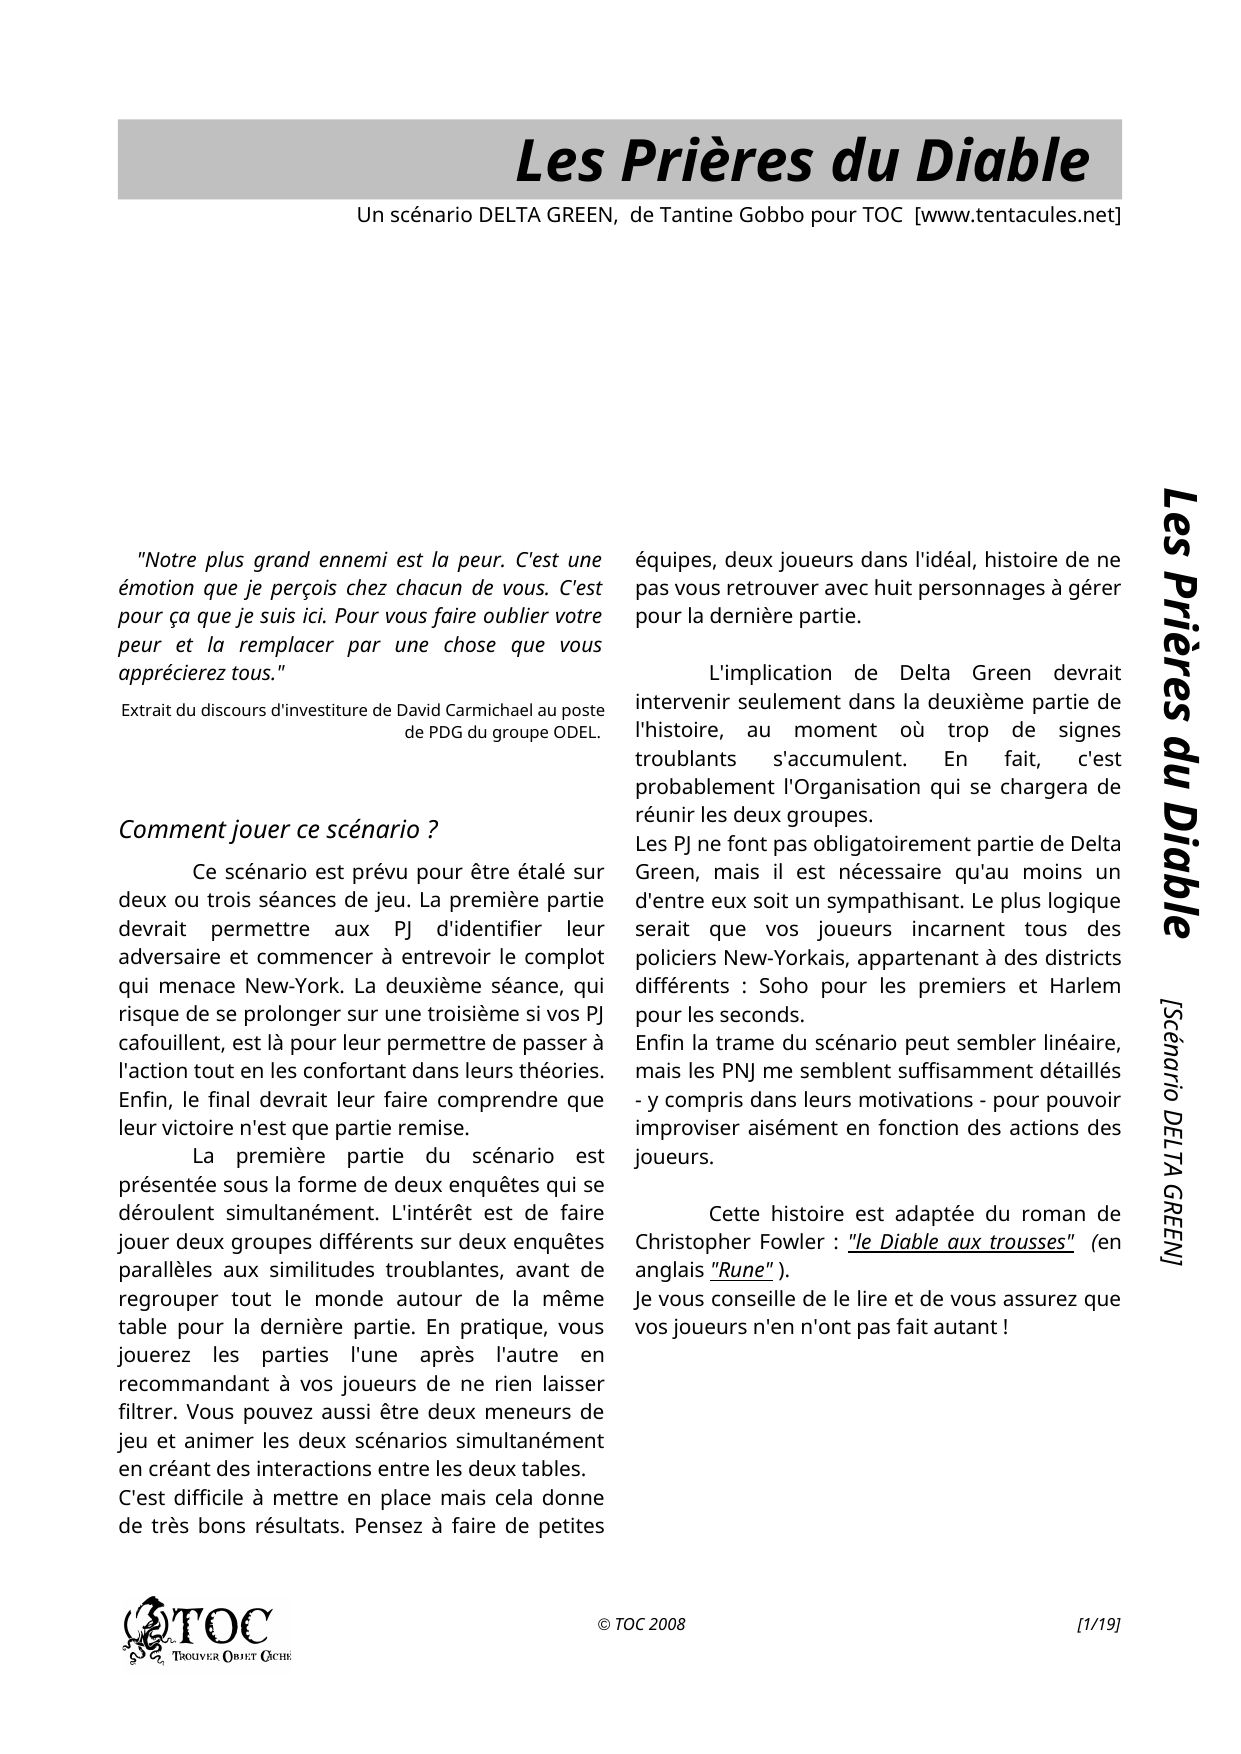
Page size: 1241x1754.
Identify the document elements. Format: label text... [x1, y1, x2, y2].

text L'implication de Delta Green devrait intervenir seulement dans la deuxième partie de l'histoire, au moment où trop de signes troublants s'accumulent. En fait, c'est probablement l'Organisation qui se chargera de réunir les deux groupes. [635, 658, 1122, 829]
text Je vous conseille de le lire et de vous assurez que vos joueurs n'en n'ont pas fait autant ! [635, 1284, 1122, 1341]
text Comment jouer ce scénario ? [118, 812, 605, 846]
text Extrait du discours d'investiture de David Carmichael au poste de PDG du groupe ODEL. [118, 698, 605, 744]
text Ce scénario est prévu pour être étalé sur deux ou trois séances de jeu. La première partie devrait permettre aux PJ d'identifier leur adversaire et commencer à entrevoir le complot qui menace New-York. La deuxième séance, qui risque de se prolonger sur une troisième si vos PJ cafouillent, est là pour leur permettre de passer à l'action tout en les confortant dans leurs théories. Enfin, le final devrait leur faire comprendre que leur victoire n'est que partie remise. [118, 857, 605, 1142]
text C'est difficile à mettre en place mais cela donne de très bons résultats. Pensez à faire de petites [118, 1483, 605, 1540]
text La première partie du scénario est présentée sous la forme de deux enquêtes qui se déroulent simultanément. L'intérêt est de faire jouer deux groupes différents sur deux enquêtes parallèles aux similitudes troublantes, avant de regrouper tout le monde autour de la même table pour la dernière partie. En pratique, vous jouerez les parties l'une après l'autre en recommandant à vos joueurs de ne rien laisser filtrer. Vous pouvez aussi être deux meneurs de jeu et animer les deux scénarios simultanément en créant des interactions entre les deux tables. [118, 1142, 605, 1483]
text Cette histoire est adaptée du roman de Christopher Fowler : "le Diable aux trousses" (en anglais "Rune" ). [635, 1199, 1122, 1284]
picture [122, 1596, 292, 1674]
text Enfin la trame du scénario peut sembler linéaire, mais les PNJ me semblent suffisamment détaillés - y compris dans leurs motivations - pour pouvoir improviser aisément en fonction des actions des joueurs. [635, 1028, 1122, 1170]
text "Notre plus grand ennemi est la peur. C'est une émotion que je perçois chez chacun de vous. C'est pour ça que je suis ici. Pour vous faire oublier votre peur et la remplacer par une chose que vous apprécierez tous." [118, 281, 605, 687]
text Les PJ ne font pas obligatoirement partie de Delta Green, mais il est nécessaire qu'au moins un d'entre eux soit un sympathisant. Le plus logique serait que vos joueurs incarnent tous des policiers New-Yorkais, appartenant à des districts différents : Soho pour les premiers et Harlem pour les seconds. [635, 829, 1122, 1028]
text équipes, deux joueurs dans l'idéal, histoire de ne pas vous retrouver avec huit personnages à gérer pour la dernière partie. [635, 281, 1122, 630]
